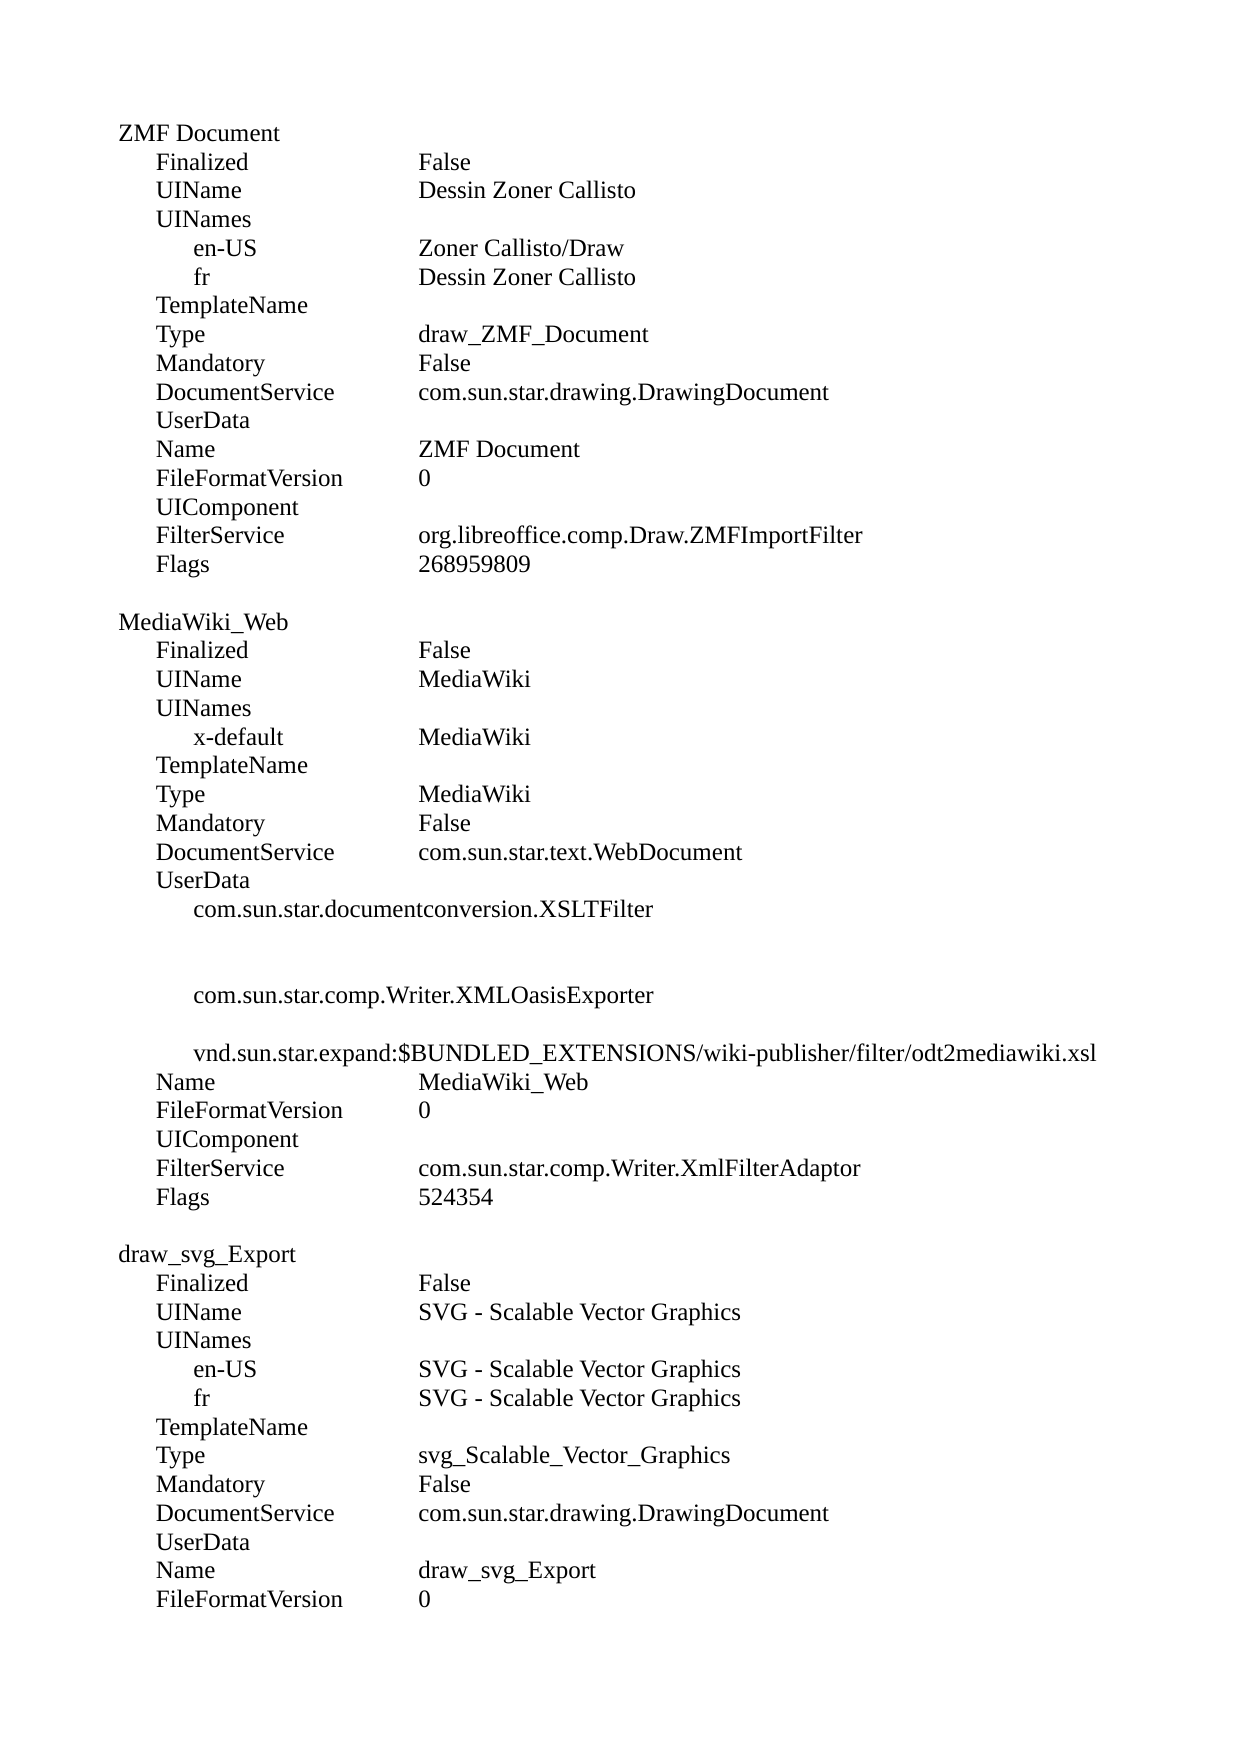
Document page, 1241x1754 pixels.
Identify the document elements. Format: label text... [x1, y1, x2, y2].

text MediaWiki_Web Finalized False UIName MediaWiki UINames x-default MediaWiki TemplateName Type MediaWiki Mandatory False DocumentService com.sun.star.text.WebDocument UserData com.sun.star.documentconversion.XSLTFilter com.sun.star.comp.Writer.XMLOasisExporter vnd.sun.star.expand:$BUNDLED_EXTENSIONS/wiki-publisher/filter/odt2mediawiki.xsl Name MediaWiki_Web FileFormatVersion 0 UIComponent FilterService com.sun.star.comp.Writer.XmlFilterAdaptor Flags 524354 [118, 607, 1122, 1211]
text draw_svg_Export Finalized False UIName SVG - Scalable Vector Graphics UINames en-US SVG - Scalable Vector Graphics fr SVG - Scalable Vector Graphics TemplateName Type svg_Scalable_Vector_Graphics Mandatory False DocumentService com.sun.star.drawing.DrawingDocument UserData Name draw_svg_Export FileFormatVersion 0 [118, 1239, 1122, 1613]
text ZMF Document Finalized False UIName Dessin Zoner Callisto UINames en-US Zoner Callisto/Draw fr Dessin Zoner Callisto TemplateName Type draw_ZMF_Document Mandatory False DocumentService com.sun.star.drawing.DrawingDocument UserData Name ZMF Document FileFormatVersion 0 UIComponent FilterService org.libreoffice.comp.Draw.ZMFImportFilter Flags 268959809 [118, 118, 1122, 578]
